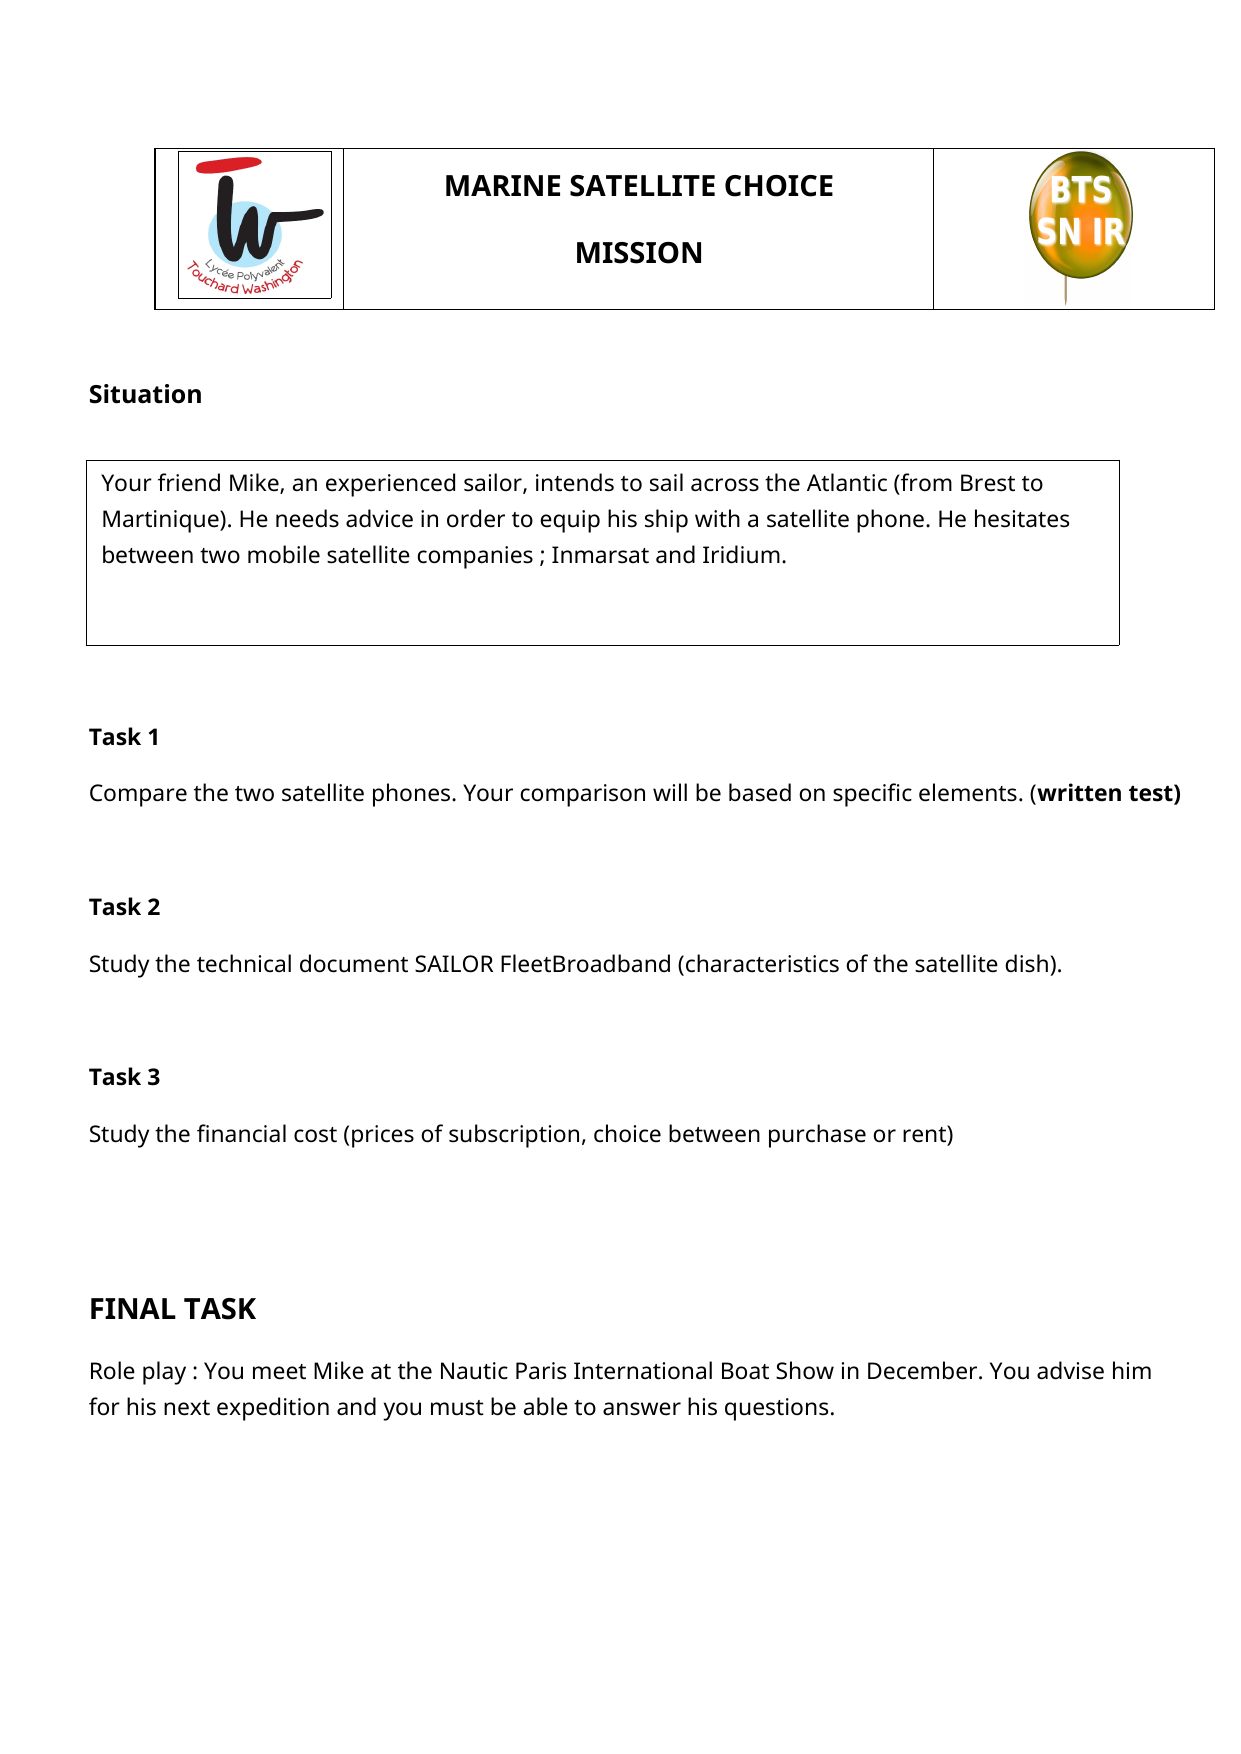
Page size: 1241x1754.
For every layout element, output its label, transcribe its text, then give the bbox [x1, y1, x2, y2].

text Role play : You meet Mike at the Nautic Paris International Boat Show in December. You advise him for his next expedition and you must be able to answer his questions. [88, 1355, 1181, 1422]
text Study the technical document SAILOR FleetBroadband (characteristics of the satellite dish). [88, 948, 1181, 979]
table_header [934, 149, 1214, 309]
table_header MARINE SATELLITE CHOICE MISSION [344, 149, 933, 309]
text Task 2 [88, 891, 1181, 922]
text FINAL TASK [88, 1288, 1181, 1328]
text Situation [88, 377, 1152, 411]
text Task 1 [88, 721, 1181, 752]
text Study the financial cost (prices of subscription, choice between purchase or rent) [88, 1118, 1181, 1149]
text Task 3 [88, 1061, 1181, 1092]
text Your friend Mike, an experienced sailor, intends to sail across the Atlantic (from Brest to Martinique). He needs advice in order to equip his ship with a satellite phone. He hesitates between two mobile satellite companies ; Inmarsat and Iridium. [101, 467, 1104, 570]
text Compare the two satellite phones. Your comparison will be based on specific elements. (written test) [88, 777, 1181, 809]
table_header [156, 149, 343, 309]
